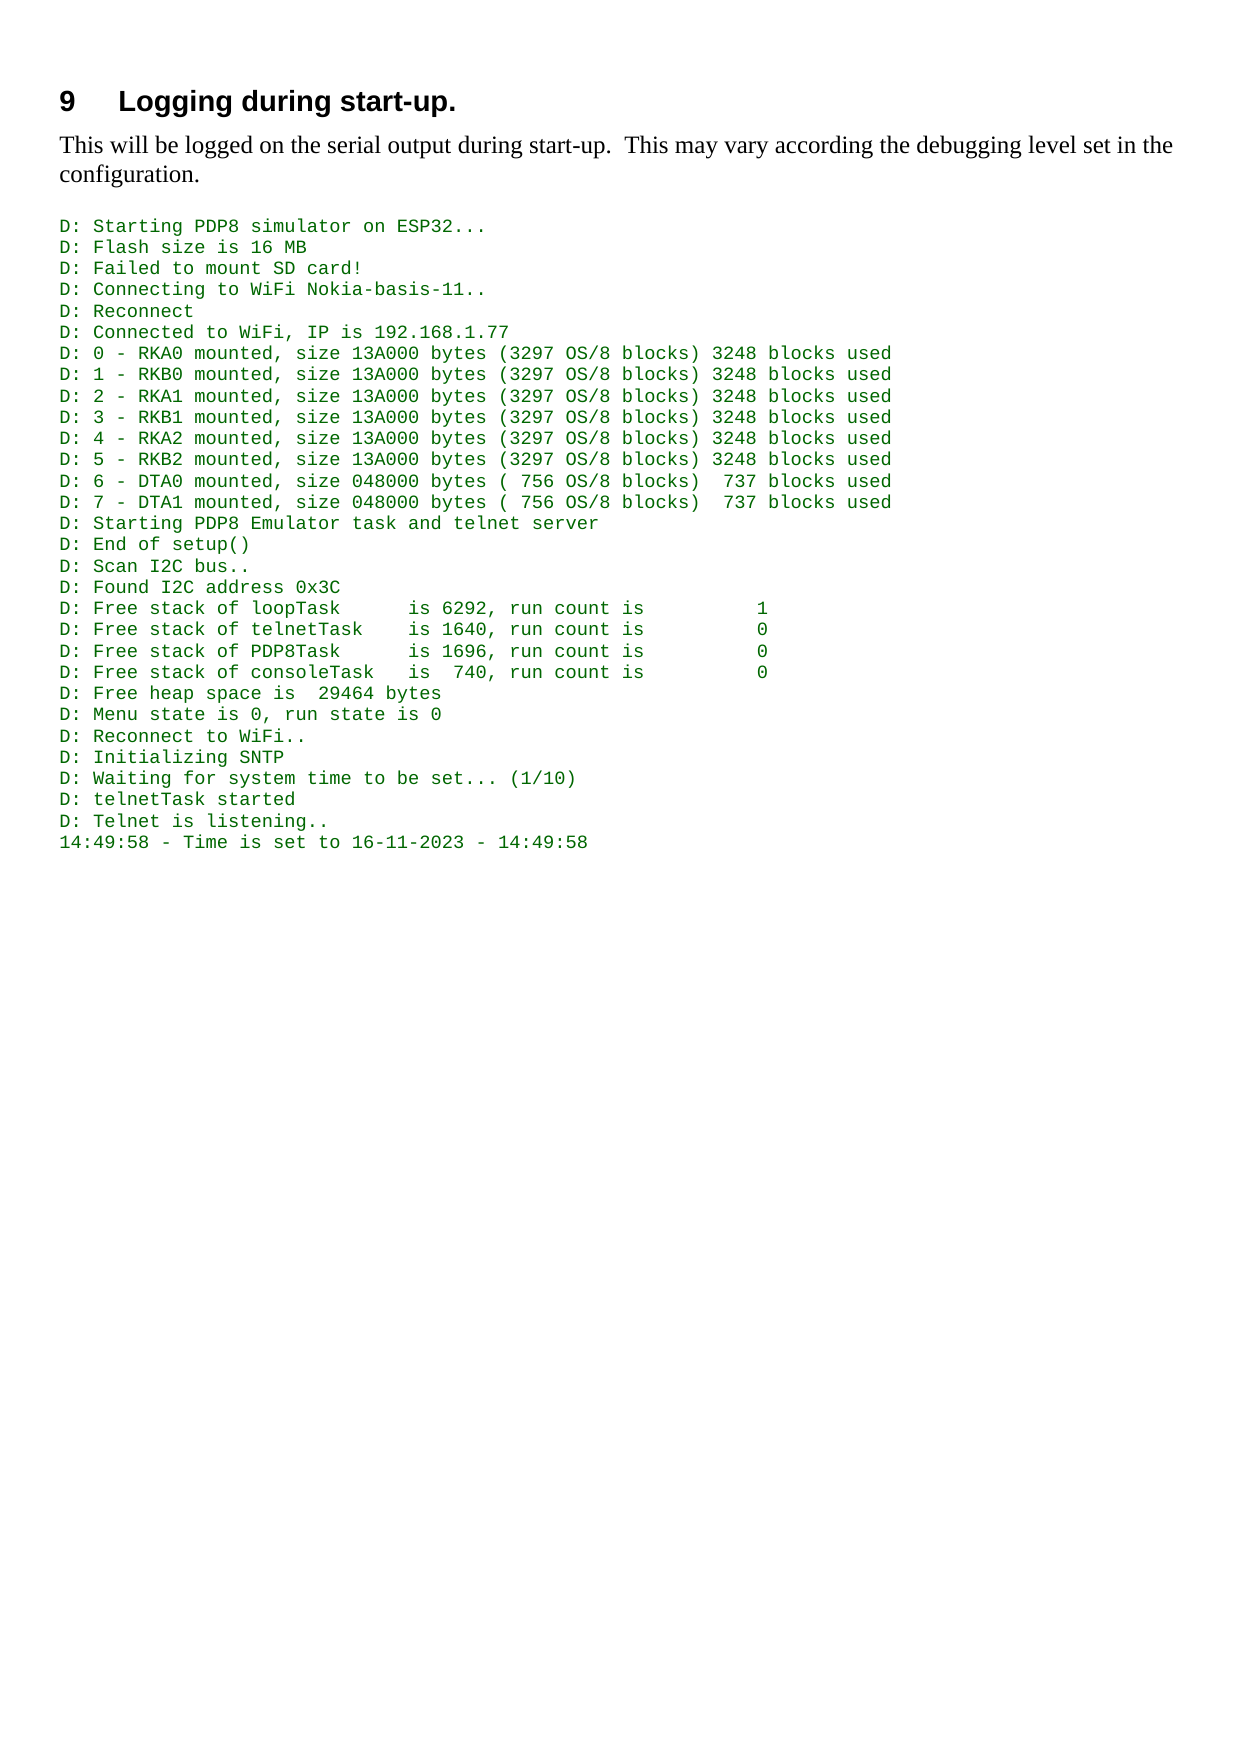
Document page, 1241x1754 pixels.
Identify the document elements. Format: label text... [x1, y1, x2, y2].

text D: Starting PDP8 Emulator task and telnet server [59, 514, 1181, 535]
text D: Failed to mount SD card! [59, 259, 1181, 280]
text D: telnetTask started [59, 790, 1181, 811]
text D: 0 - RKA0 mounted, size 13A000 bytes (3297 OS/8 blocks) 3248 blocks used [59, 344, 1181, 365]
text D: Found I2C address 0x3C [59, 578, 1181, 599]
text D: 2 - RKA1 mounted, size 13A000 bytes (3297 OS/8 blocks) 3248 blocks used [59, 386, 1181, 408]
text D: 4 - RKA2 mounted, size 13A000 bytes (3297 OS/8 blocks) 3248 blocks used [59, 429, 1181, 450]
text This will be logged on the serial output during start-up. This may vary according the debugging level set in the configuration. [59, 130, 1181, 188]
text D: 7 - DTA1 mounted, size 048000 bytes ( 756 OS/8 blocks) 737 blocks used [59, 493, 1181, 514]
text D: Starting PDP8 simulator on ESP32... [59, 216, 1181, 238]
subtitle Logging during start-up. [59, 84, 1181, 118]
text D: Free heap space is 29464 bytes [59, 684, 1181, 705]
text D: 3 - RKB1 mounted, size 13A000 bytes (3297 OS/8 blocks) 3248 blocks used [59, 408, 1181, 429]
text D: End of setup() [59, 535, 1181, 556]
text D: Connected to WiFi, IP is 192.168.1.77 [59, 323, 1181, 344]
text D: 5 - RKB2 mounted, size 13A000 bytes (3297 OS/8 blocks) 3248 blocks used [59, 450, 1181, 471]
text D: Free stack of loopTask is 6292, run count is 1 [59, 599, 1181, 620]
text D: Telnet is listening.. [59, 811, 1181, 833]
text D: Reconnect [59, 301, 1181, 323]
text D: Flash size is 16 MB [59, 238, 1181, 259]
text D: Initializing SNTP [59, 748, 1181, 769]
text D: Scan I2C bus.. [59, 556, 1181, 578]
text 14:49:58 - Time is set to 16-11-2023 - 14:49:58 [59, 833, 1181, 854]
text D: Reconnect to WiFi.. [59, 726, 1181, 748]
text D: Connecting to WiFi Nokia-basis-11.. [59, 280, 1181, 301]
text D: Menu state is 0, run state is 0 [59, 705, 1181, 726]
text D: 1 - RKB0 mounted, size 13A000 bytes (3297 OS/8 blocks) 3248 blocks used [59, 365, 1181, 386]
text D: Free stack of telnetTask is 1640, run count is 0 [59, 620, 1181, 641]
text D: Waiting for system time to be set... (1/10) [59, 769, 1181, 790]
text D: Free stack of PDP8Task is 1696, run count is 0 [59, 641, 1181, 663]
text D: Free stack of consoleTask is 740, run count is 0 [59, 663, 1181, 684]
text D: 6 - DTA0 mounted, size 048000 bytes ( 756 OS/8 blocks) 737 blocks used [59, 471, 1181, 493]
